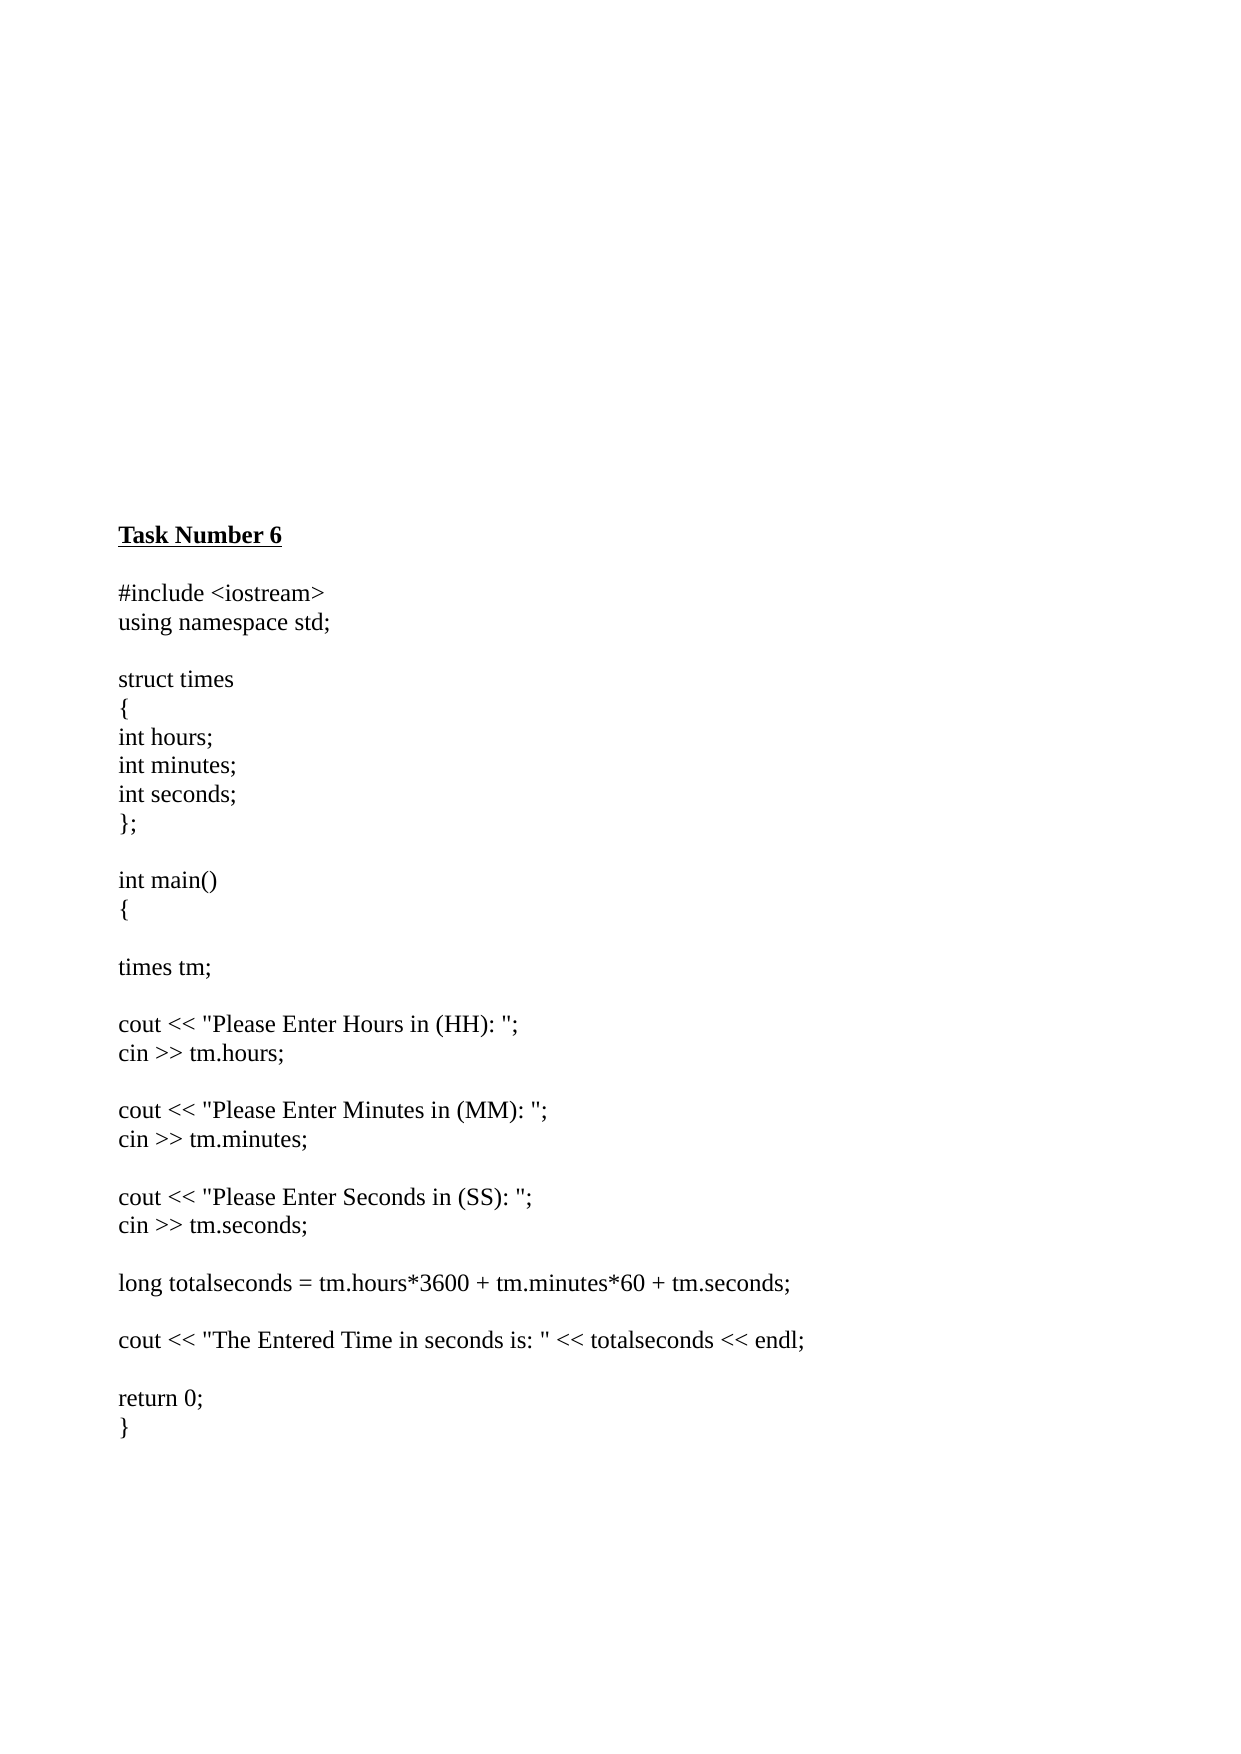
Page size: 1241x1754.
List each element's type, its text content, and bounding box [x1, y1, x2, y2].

text cout << "Please Enter Hours in (HH): "; [118, 1009, 1122, 1038]
text using namespace std; [118, 607, 1122, 636]
text int seconds; [118, 779, 1122, 808]
text { [118, 693, 1122, 722]
text Task Number 6 [118, 521, 1122, 549]
text }; [118, 808, 1122, 837]
text cin >> tm.seconds; [118, 1211, 1122, 1239]
text cout << "Please Enter Seconds in (SS): "; [118, 1182, 1122, 1211]
text cin >> tm.hours; [118, 1038, 1122, 1067]
text cin >> tm.minutes; [118, 1124, 1122, 1153]
text times tm; [118, 952, 1122, 981]
text long totalseconds = tm.hours*3600 + tm.minutes*60 + tm.seconds; [118, 1268, 1122, 1297]
text } [118, 1412, 1122, 1441]
text struct times [118, 664, 1122, 693]
text int main() [118, 866, 1122, 894]
text int minutes; [118, 751, 1122, 779]
text { [118, 894, 1122, 923]
text cout << "Please Enter Minutes in (MM): "; [118, 1096, 1122, 1124]
text cout << "The Entered Time in seconds is: " << totalseconds << endl; [118, 1326, 1122, 1354]
text #include <iostream> [118, 578, 1122, 607]
text int hours; [118, 722, 1122, 751]
text return 0; [118, 1383, 1122, 1412]
